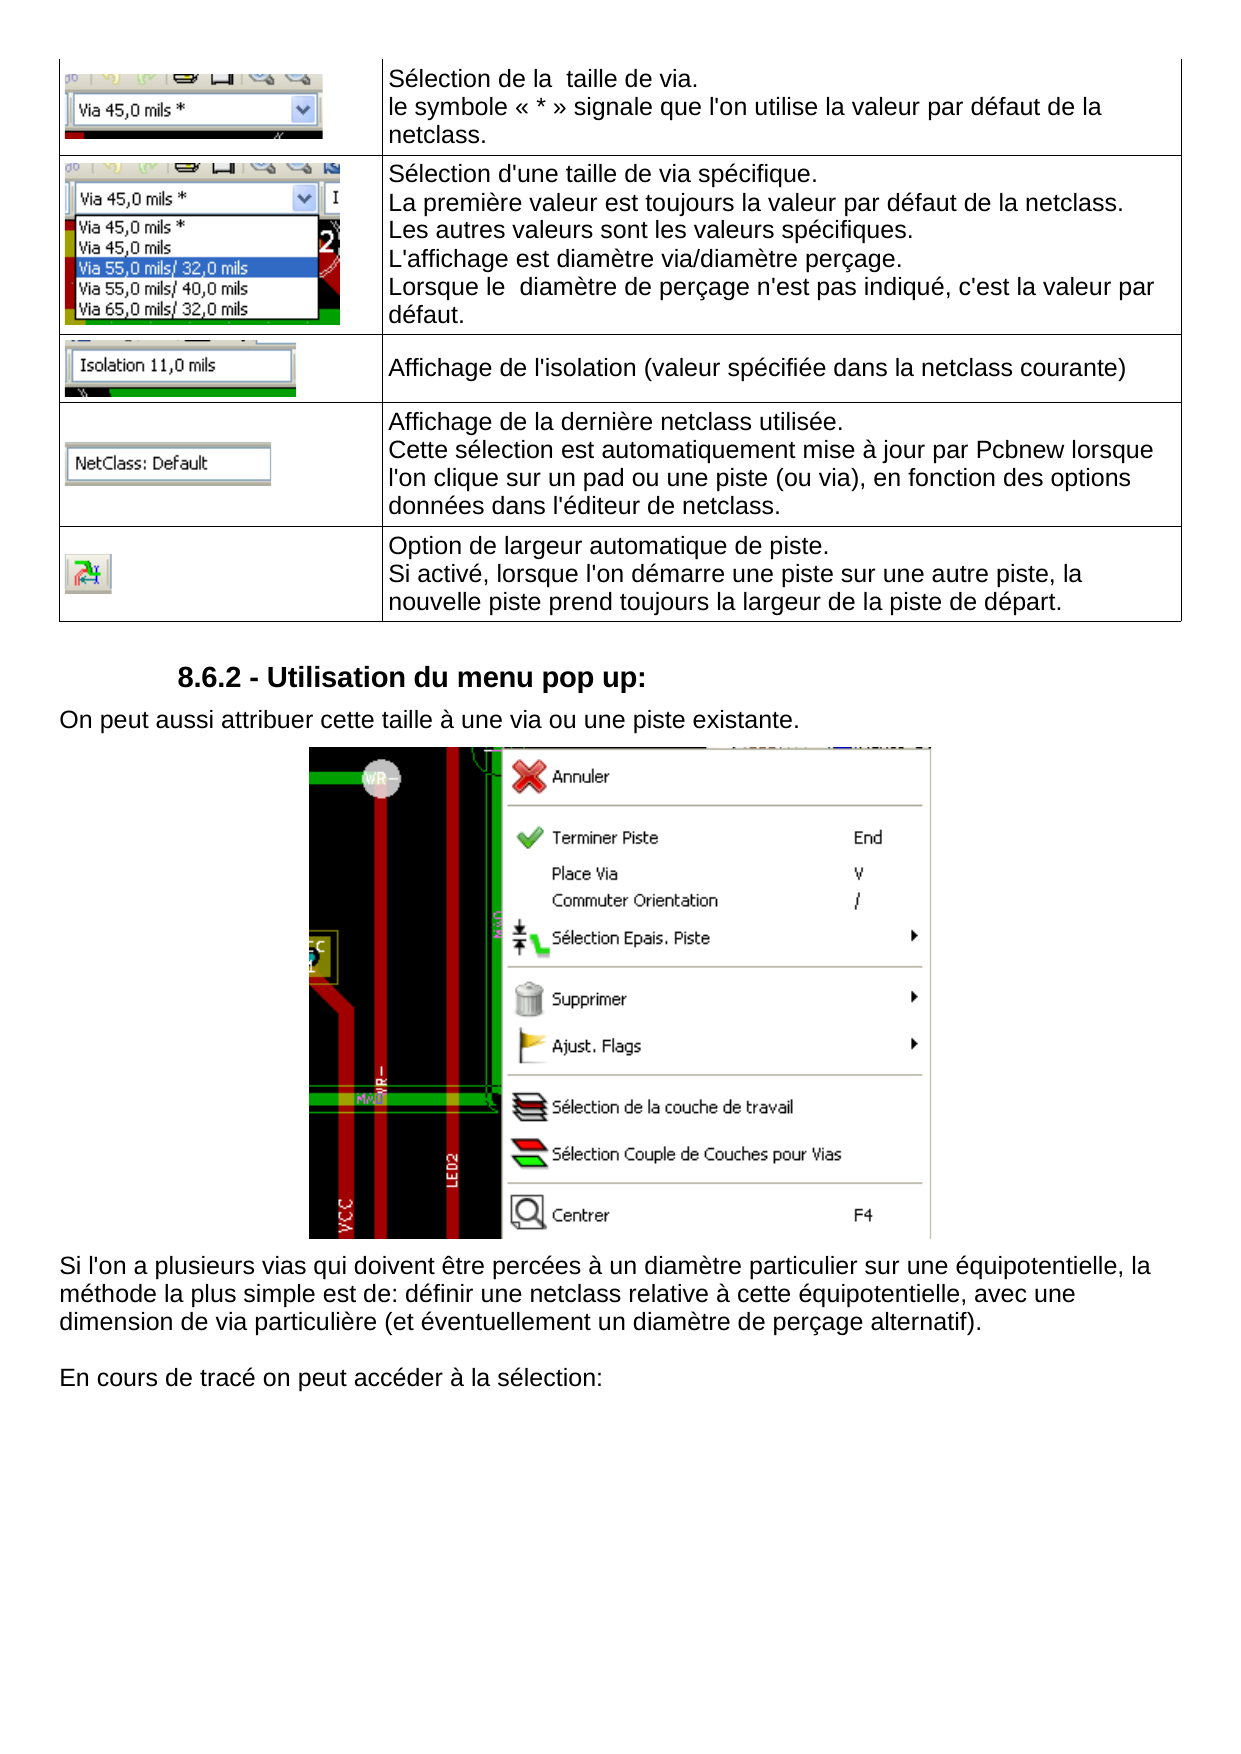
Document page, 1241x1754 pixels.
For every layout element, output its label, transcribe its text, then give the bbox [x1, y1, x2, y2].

text Si l'on a plusieurs vias qui doivent être percées à un diamètre particulier sur une équipotentielle, la méthode la plus simple est de: définir une netclass relative à cette équipotentielle, avec une dimension de via particulière (et éventuellement un diamètre de perçage alternatif). [59, 1252, 1181, 1336]
text En cours de tracé on peut accéder à la sélection: [59, 1364, 1181, 1392]
picture [64, 74, 323, 139]
table_cell [60, 59, 382, 155]
table_cell [60, 403, 382, 526]
table_cell Affichage de l'isolation (valeur spécifiée dans la netclass courante) [383, 335, 1181, 402]
table_cell [60, 527, 382, 621]
picture [64, 340, 297, 397]
table_cell [60, 335, 382, 402]
picture [64, 554, 112, 594]
picture [309, 747, 932, 1239]
table_cell Sélection de la taille de via. le symbole « * » signale que l'on utilise la valeur par défaut de la netclass. [383, 59, 1181, 155]
table_cell [60, 156, 382, 334]
table_cell Option de largeur automatique de piste. Si activé, lorsque l'on démarre une piste sur une autre piste, la nouvelle piste prend toujours la largeur de la piste de départ. [383, 527, 1181, 621]
text On peut aussi attribuer cette taille à une via ou une piste existante. [59, 706, 1181, 733]
subtitle Utilisation du menu pop up: [177, 661, 1181, 694]
table_cell Affichage de la dernière netclass utilisée. Cette sélection est automatiquement mise à jour par Pcbnew lorsque l'on clique sur un pad ou une piste (ou via), en fonction des options données dans l'éditeur de netclass. [383, 403, 1181, 526]
table_cell Sélection d'une taille de via spécifique. La première valeur est toujours la valeur par défaut de la netclass. Les autres valeurs sont les valeurs spécifiques. L'affichage est diamètre via/diamètre perçage. Lorsque le diamètre de perçage n'est pas indiqué, c'est la valeur par défaut. [383, 156, 1181, 334]
picture [64, 442, 272, 486]
picture [64, 163, 340, 325]
